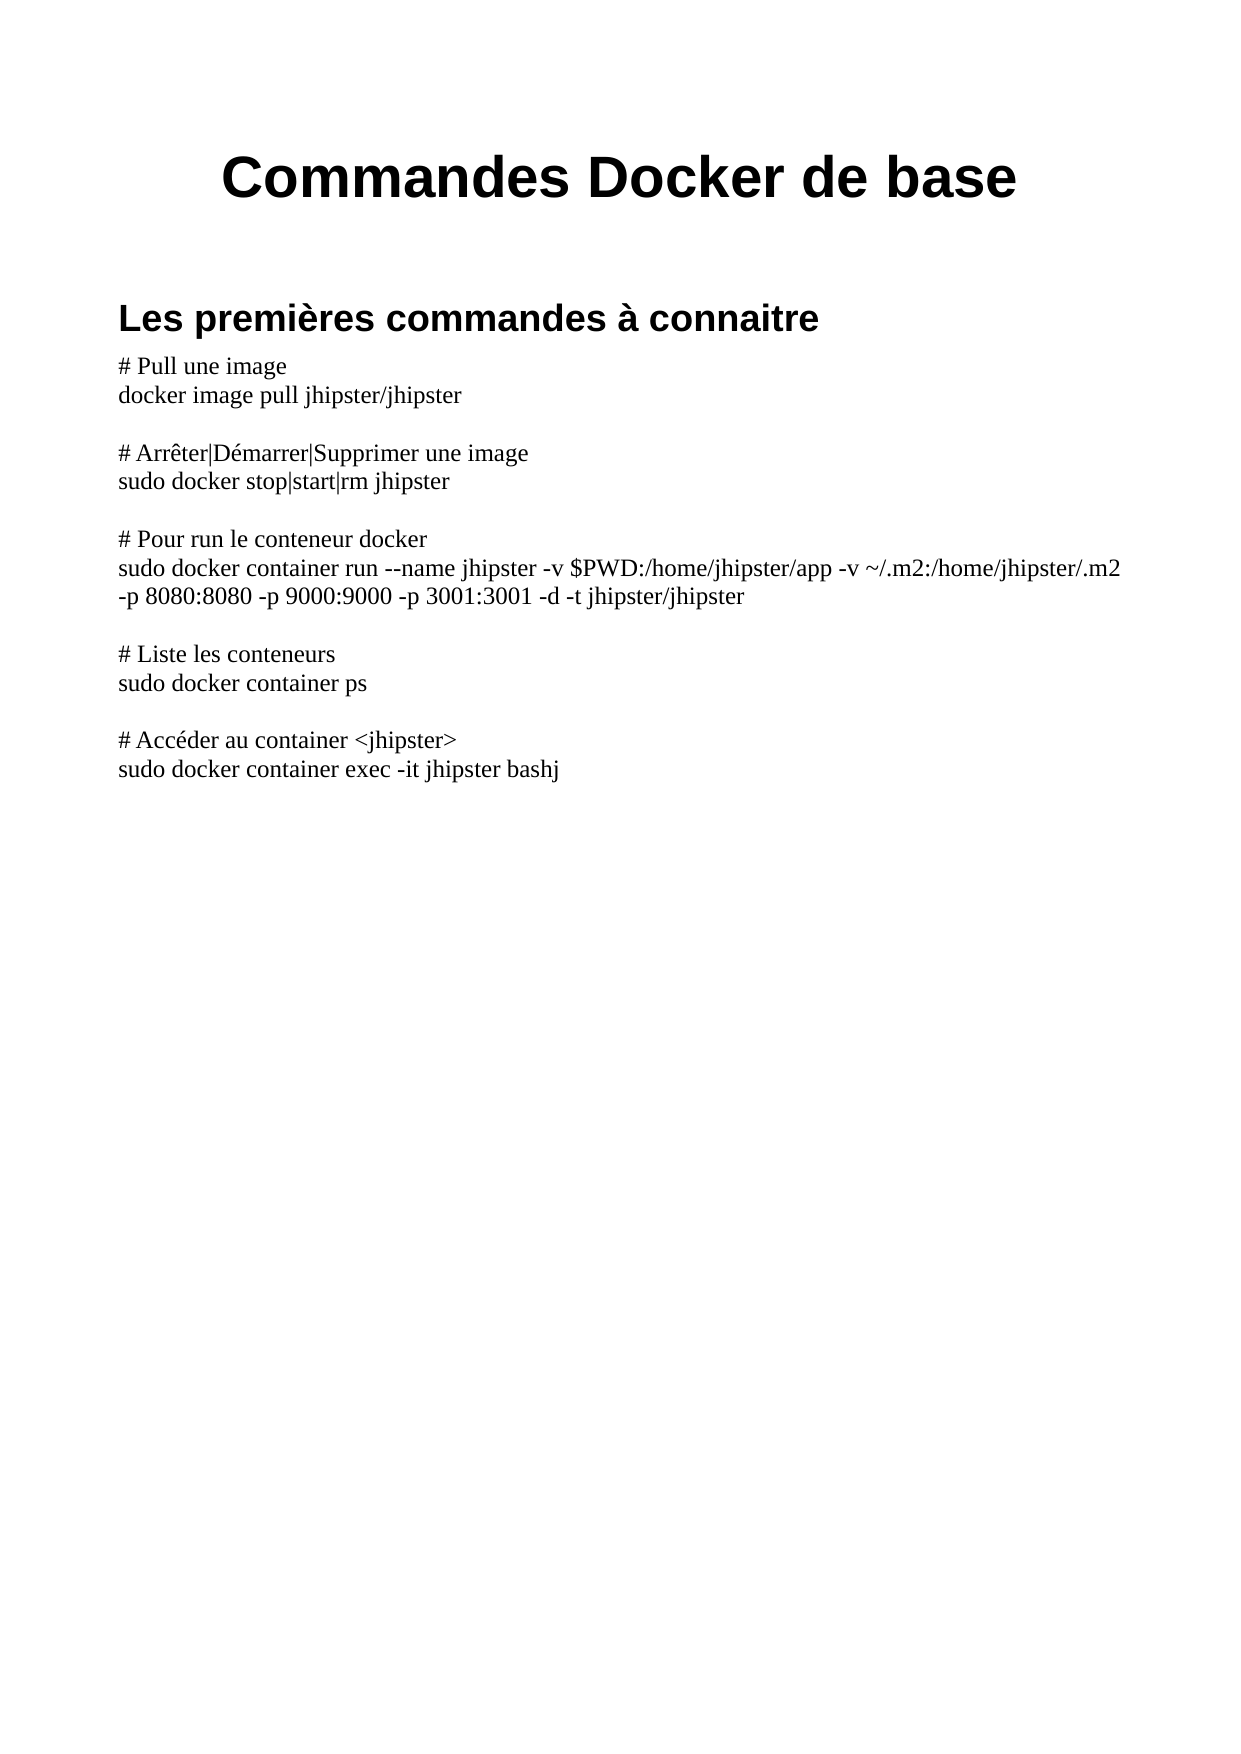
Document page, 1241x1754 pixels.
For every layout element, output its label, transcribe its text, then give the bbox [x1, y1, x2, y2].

text sudo docker container exec -it jhipster bashj [118, 754, 1122, 783]
subtitle Les premières commandes à connaitre [118, 295, 1122, 339]
text # Pull une image [118, 351, 1122, 380]
text # Pour run le conteneur docker [118, 524, 1122, 553]
title Commandes Docker de base [118, 143, 1122, 210]
text # Liste les conteneurs [118, 639, 1122, 668]
text # Accéder au container <jhipster> [118, 725, 1122, 754]
text sudo docker container ps [118, 668, 1122, 696]
text sudo docker stop|start|rm jhipster [118, 466, 1122, 495]
text sudo docker container run --name jhipster -v $PWD:/home/jhipster/app -v ~/.m2:/home/jhipster/.m2 -p 8080:8080 -p 9000:9000 -p 3001:3001 -d -t jhipster/jhipster [118, 553, 1122, 610]
text docker image pull jhipster/jhipster [118, 380, 1122, 409]
text # Arrêter|Démarrer|Supprimer une image [118, 438, 1122, 466]
